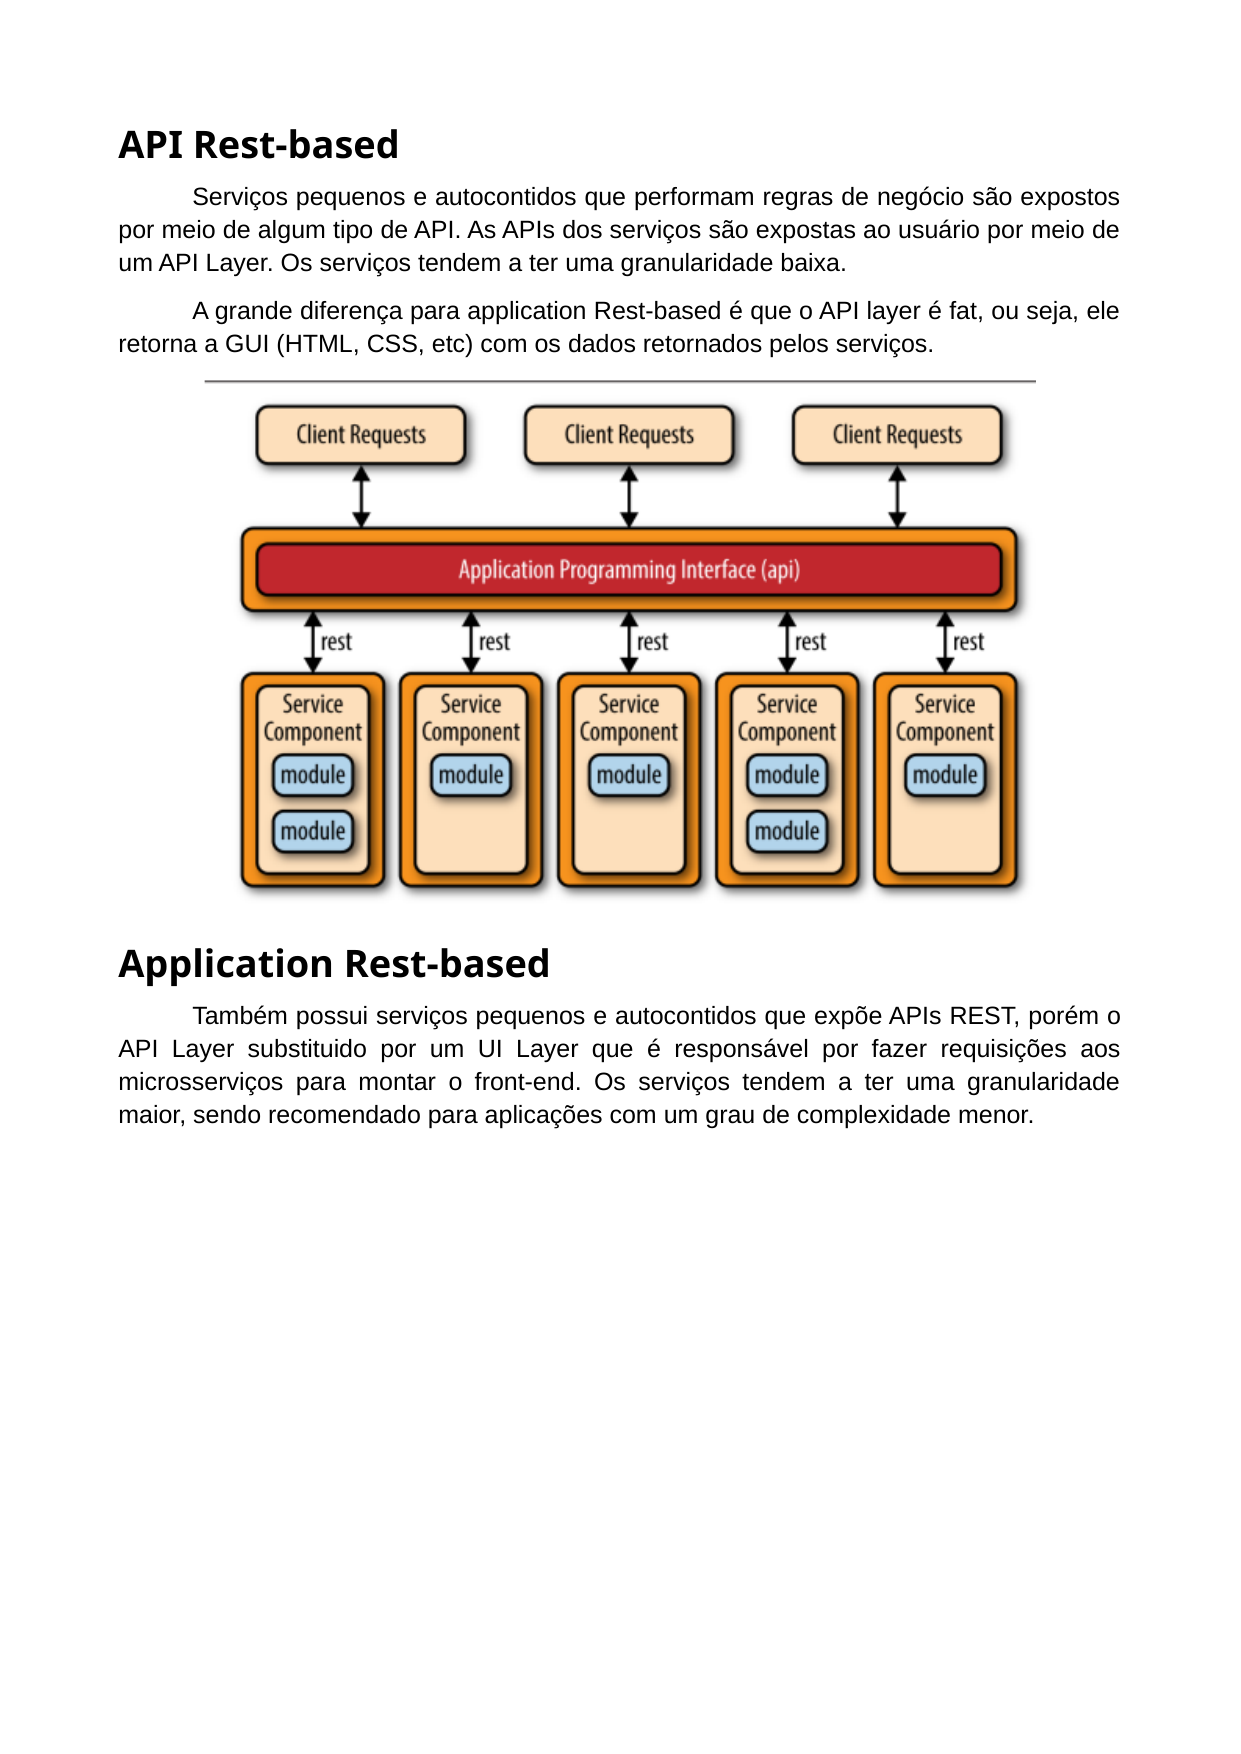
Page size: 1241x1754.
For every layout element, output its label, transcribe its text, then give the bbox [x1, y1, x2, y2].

subtitle Application Rest-based [118, 937, 1122, 988]
picture [204, 376, 1036, 904]
subtitle API Rest-based [118, 118, 1122, 170]
text Serviços pequenos e autocontidos que performam regras de negócio são expostos por meio de algum tipo de API. As APIs dos serviços são expostas ao usuário por meio de um API Layer. Os serviços tendem a ter uma granularidade baixa. [118, 182, 1122, 277]
text Também possui serviços pequenos e autocontidos que expõe APIs REST, porém o API Layer substituido por um UI Layer que é responsável por fazer requisições aos microsserviços para montar o front-end. Os serviços tendem a ter uma granularidade maior, sendo recomendado para aplicações com um grau de complexidade menor. [118, 1001, 1122, 1128]
text A grande diferença para application Rest-based é que o API layer é fat, ou seja, ele retorna a GUI (HTML, CSS, etc) com os dados retornados pelos serviços. [118, 296, 1122, 358]
